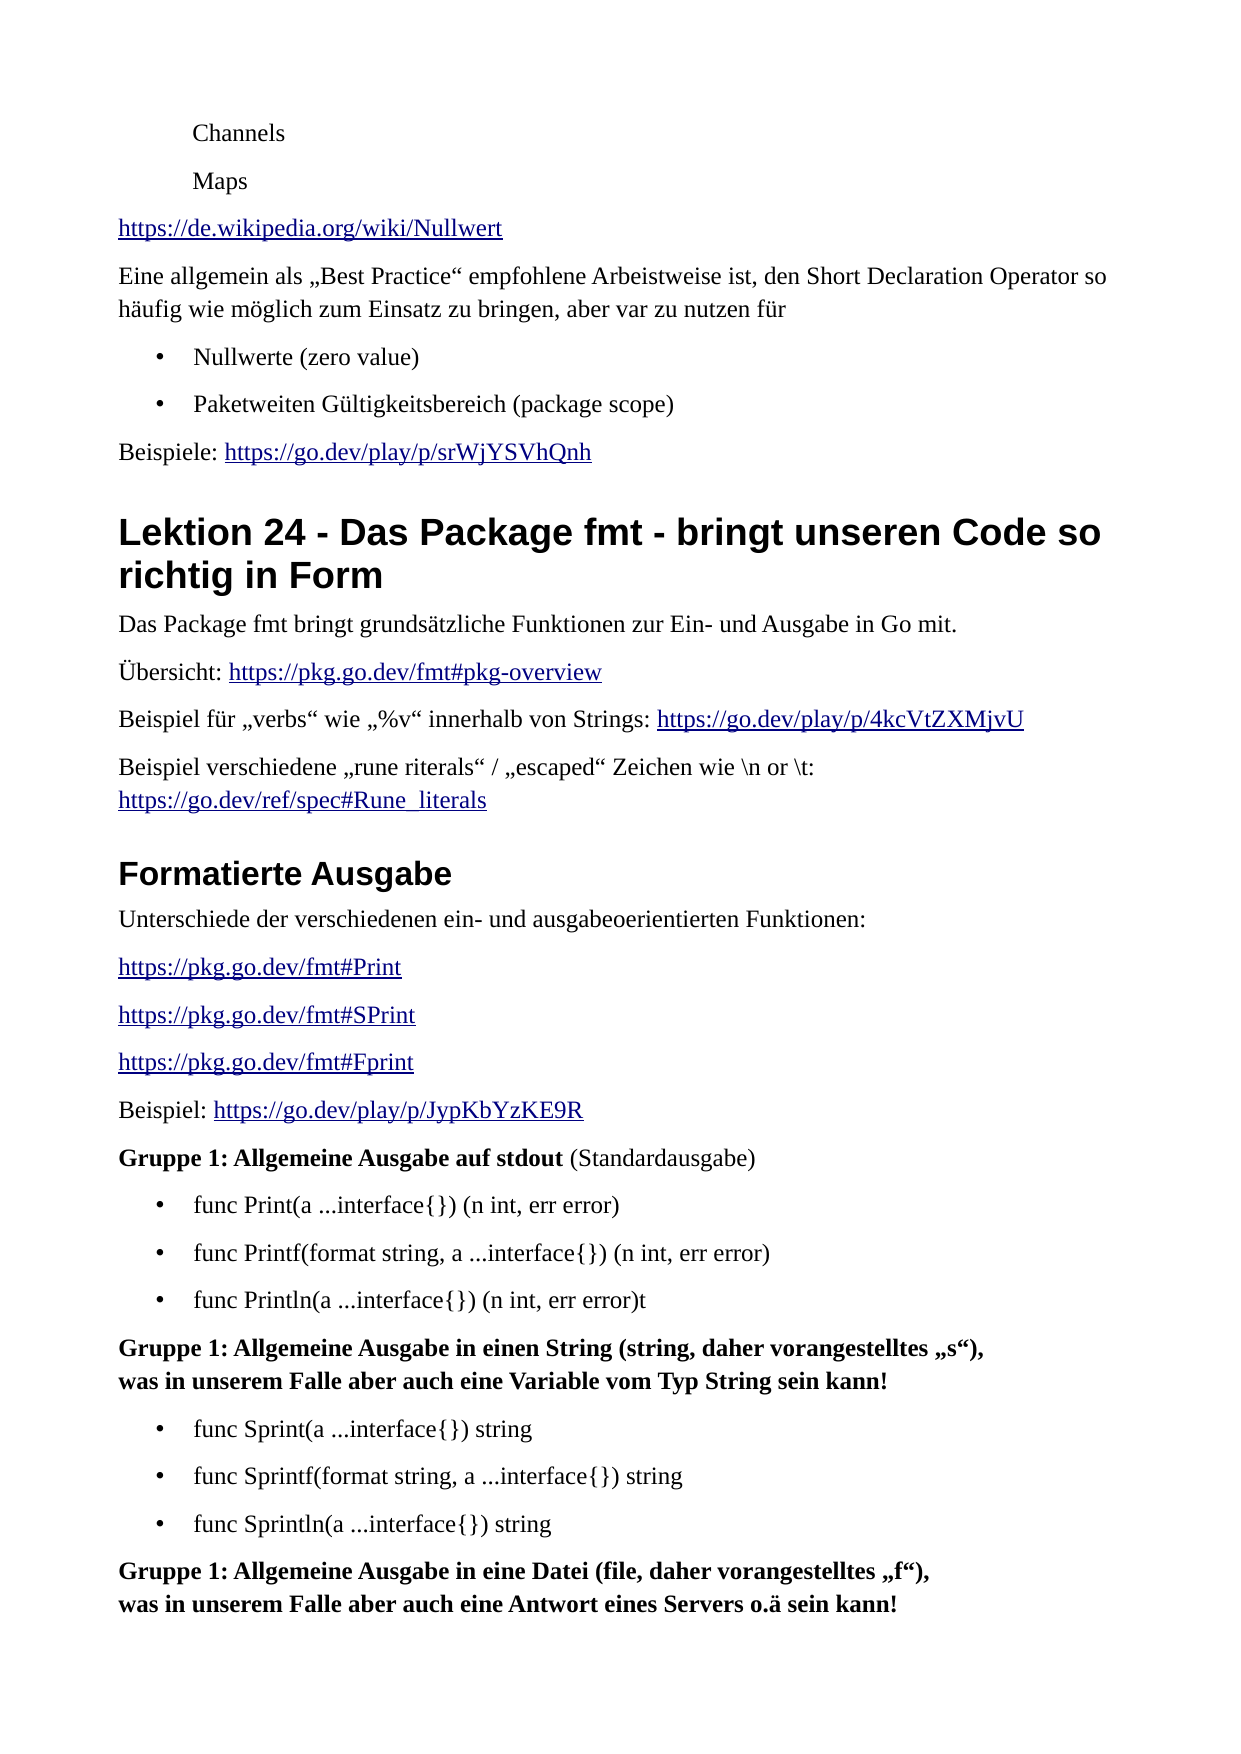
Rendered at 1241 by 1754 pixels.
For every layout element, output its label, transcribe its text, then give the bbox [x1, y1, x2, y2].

subtitle Formatierte Ausgabe [118, 853, 1122, 892]
list func Sprintln(a ...interface{}) string [156, 1509, 1122, 1538]
list Paketweiten Gültigkeitsbereich (package scope) [156, 389, 1122, 418]
text Eine allgemein als „Best Practice“ empfohlene Arbeistweise ist, den Short Declaration Operator so häufig wie möglich zum Einsatz zu bringen, aber var zu nutzen für [118, 261, 1122, 323]
list func Print(a ...interface{}) (n int, err error) [156, 1190, 1122, 1219]
text Unterschiede der verschiedenen ein- und ausgabeoerientierten Funktionen: [118, 904, 1122, 933]
text Beispiele: https://go.dev/play/p/srWjYSVhQnh [118, 437, 1122, 466]
text Das Package fmt bringt grundsätzliche Funktionen zur Ein- und Ausgabe in Go mit. [118, 609, 1122, 638]
subtitle Lektion 24 - Das Package fmt - bringt unseren Code so richtig in Form [118, 509, 1122, 597]
text Beispiel verschiedene „rune riterals“ / „escaped“ Zeichen wie \n or \t: https://go.dev/ref/spec#Rune_literals [118, 752, 1122, 814]
list func Sprint(a ...interface{}) string [156, 1414, 1122, 1442]
list func Println(a ...interface{}) (n int, err error)t [156, 1285, 1122, 1314]
text Gruppe 1: Allgemeine Ausgabe auf stdout (Standardausgabe) [118, 1143, 1122, 1171]
text Beispiel für „verbs“ wie „%v“ innerhalb von Strings: https://go.dev/play/p/4kcVtZXMjvU [118, 704, 1122, 733]
text Gruppe 1: Allgemeine Ausgabe in eine Datei (file, daher vorangestelltes „f“), was in unserem Falle aber auch eine Antwort eines Servers o.ä sein kann! [118, 1556, 1122, 1618]
text Channels [118, 118, 1122, 147]
text Gruppe 1: Allgemeine Ausgabe in einen String (string, daher vorangestelltes „s“), was in unserem Falle aber auch eine Variable vom Typ String sein kann! [118, 1333, 1122, 1395]
text https://pkg.go.dev/fmt#Print [118, 952, 1122, 981]
text Übersicht: https://pkg.go.dev/fmt#pkg-overview [118, 657, 1122, 686]
text https://de.wikipedia.org/wiki/Nullwert [118, 213, 1122, 242]
text https://pkg.go.dev/fmt#SPrint [118, 1000, 1122, 1028]
list Nullwerte (zero value) [156, 342, 1122, 370]
text https://pkg.go.dev/fmt#Fprint [118, 1047, 1122, 1076]
text Beispiel: https://go.dev/play/p/JypKbYzKE9R [118, 1095, 1122, 1124]
list func Sprintf(format string, a ...interface{}) string [156, 1461, 1122, 1490]
text Maps [118, 166, 1122, 194]
list func Printf(format string, a ...interface{}) (n int, err error) [156, 1238, 1122, 1267]
